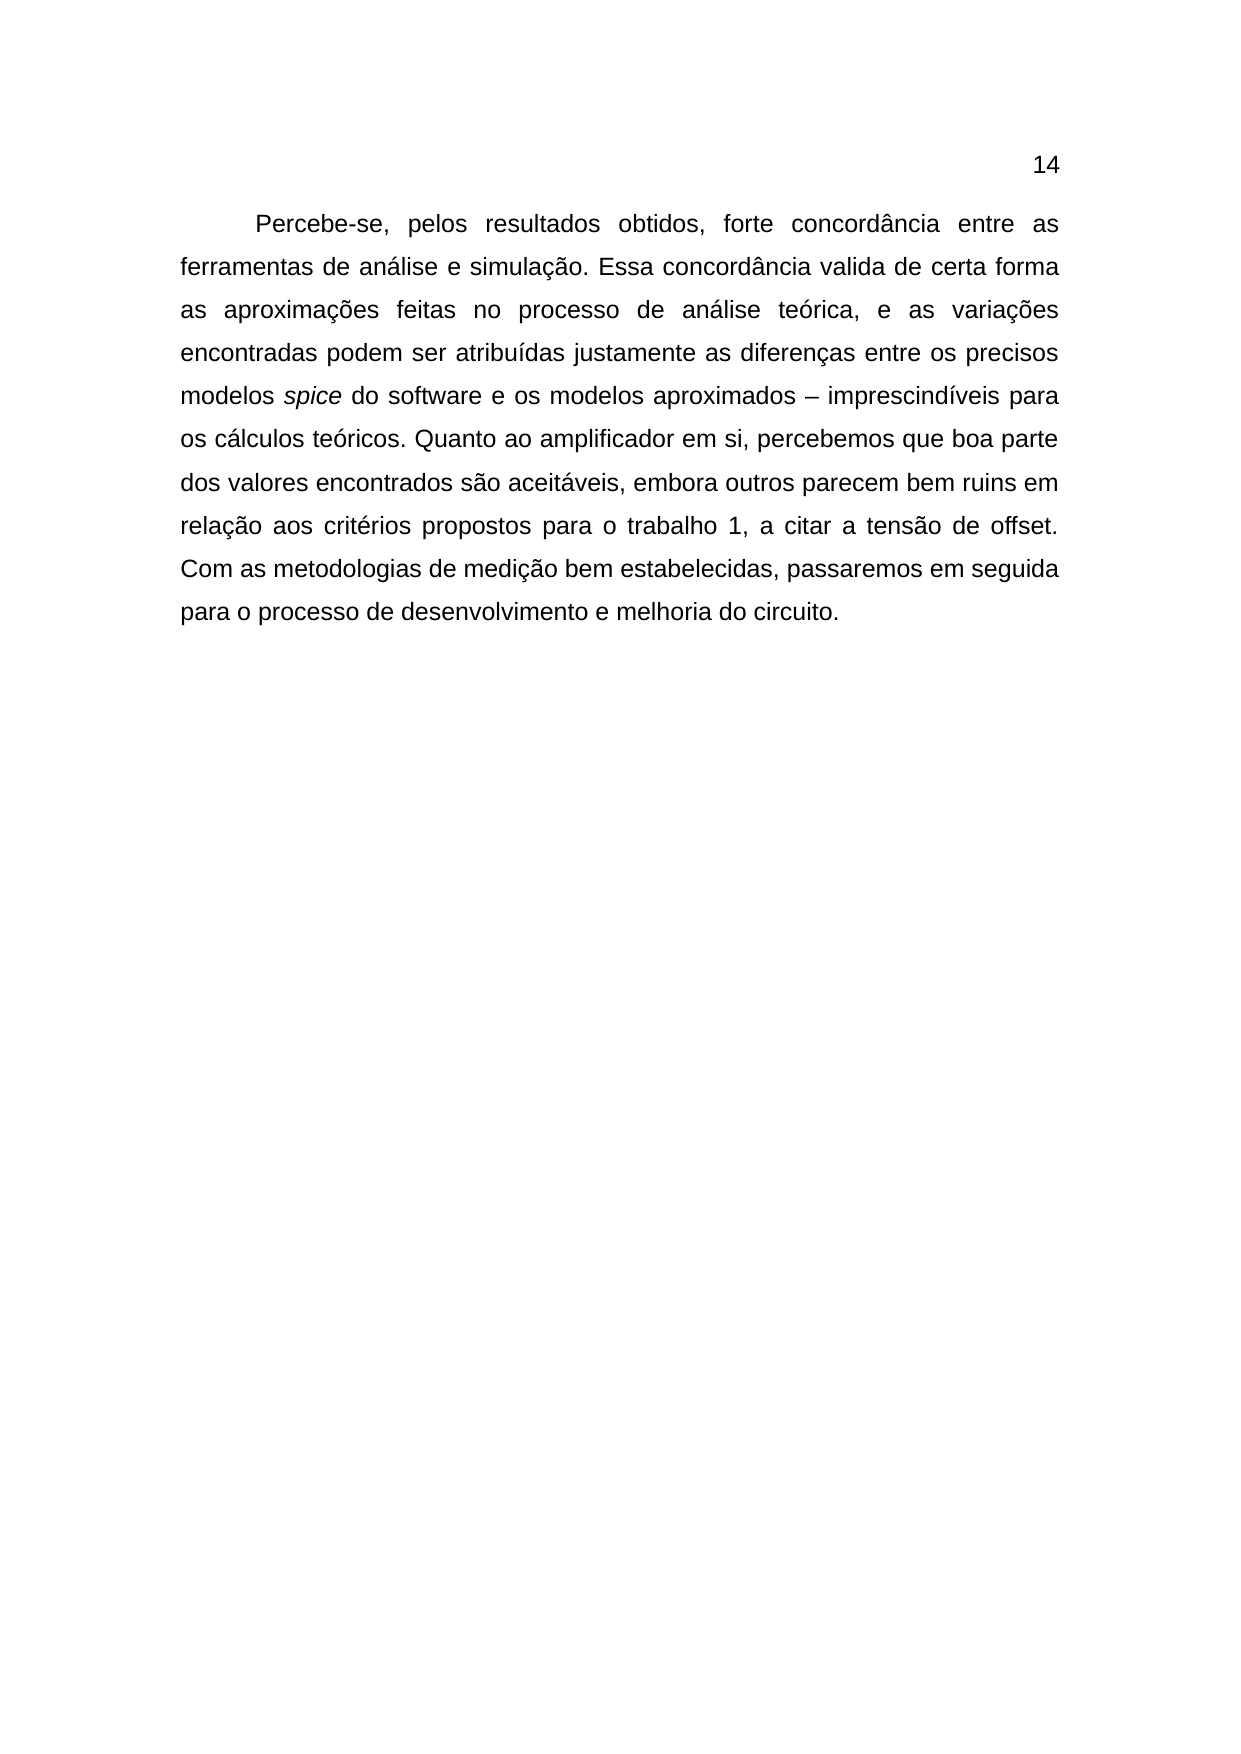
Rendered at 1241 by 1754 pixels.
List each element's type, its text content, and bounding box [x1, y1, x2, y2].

text Percebe-se, pelos resultados obtidos, forte concordância entre as ferramentas de análise e simulação. Essa concordância valida de certa forma as aproximações feitas no processo de análise teórica, e as variações encontradas podem ser atribuídas justamente as diferenças entre os precisos modelos spice do software e os modelos aproximados – imprescindíveis para os cálculos teóricos. Quanto ao amplificador em si, percebemos que boa parte dos valores encontrados são aceitáveis, embora outros parecem bem ruins em relação aos critérios propostos para o trabalho 1, a citar a tensão de offset. Com as metodologias de medição bem estabelecidas, passaremos em seguida para o processo de desenvolvimento e melhoria do circuito. [180, 209, 1060, 626]
